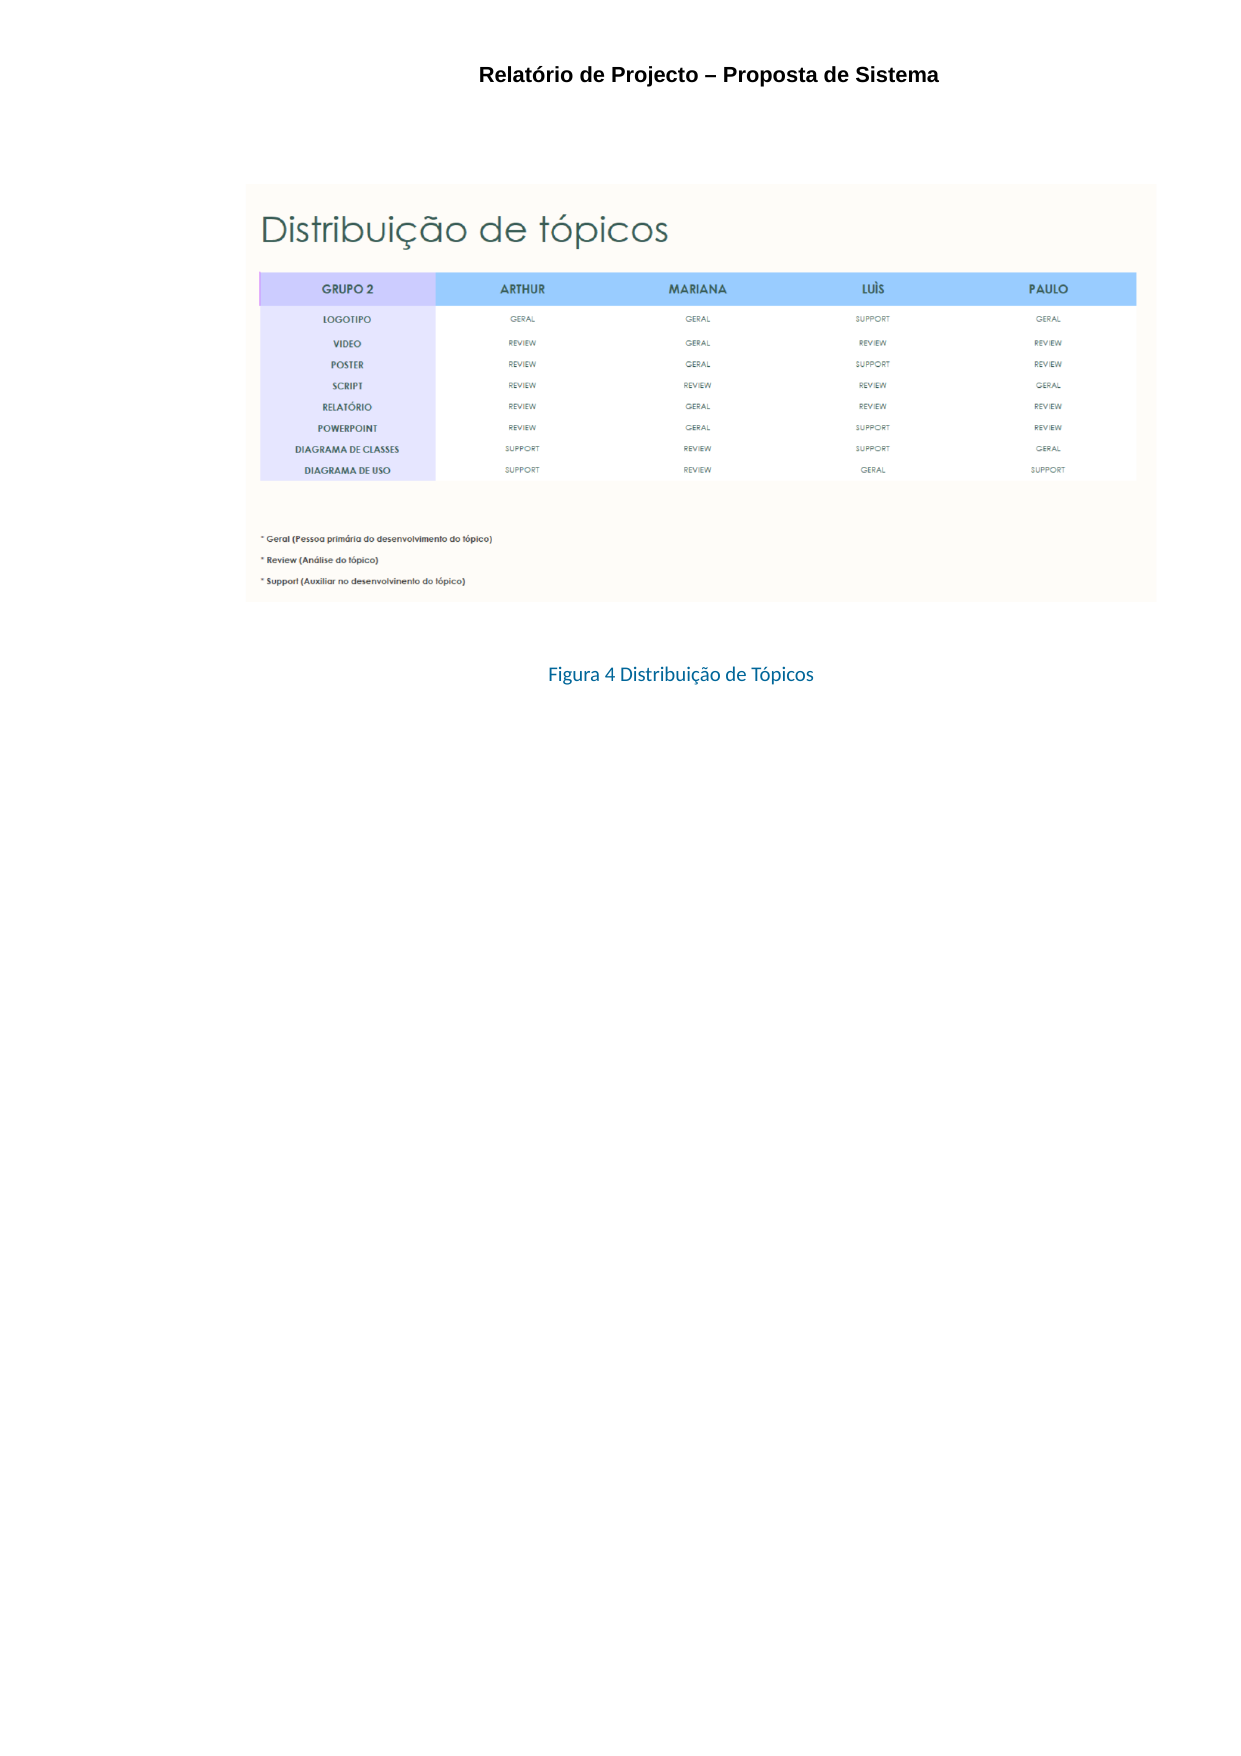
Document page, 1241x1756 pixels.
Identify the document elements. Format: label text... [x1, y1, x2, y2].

picture [245, 184, 1157, 602]
text Figura 4 Distribuição de Tópicos [252, 661, 1166, 686]
